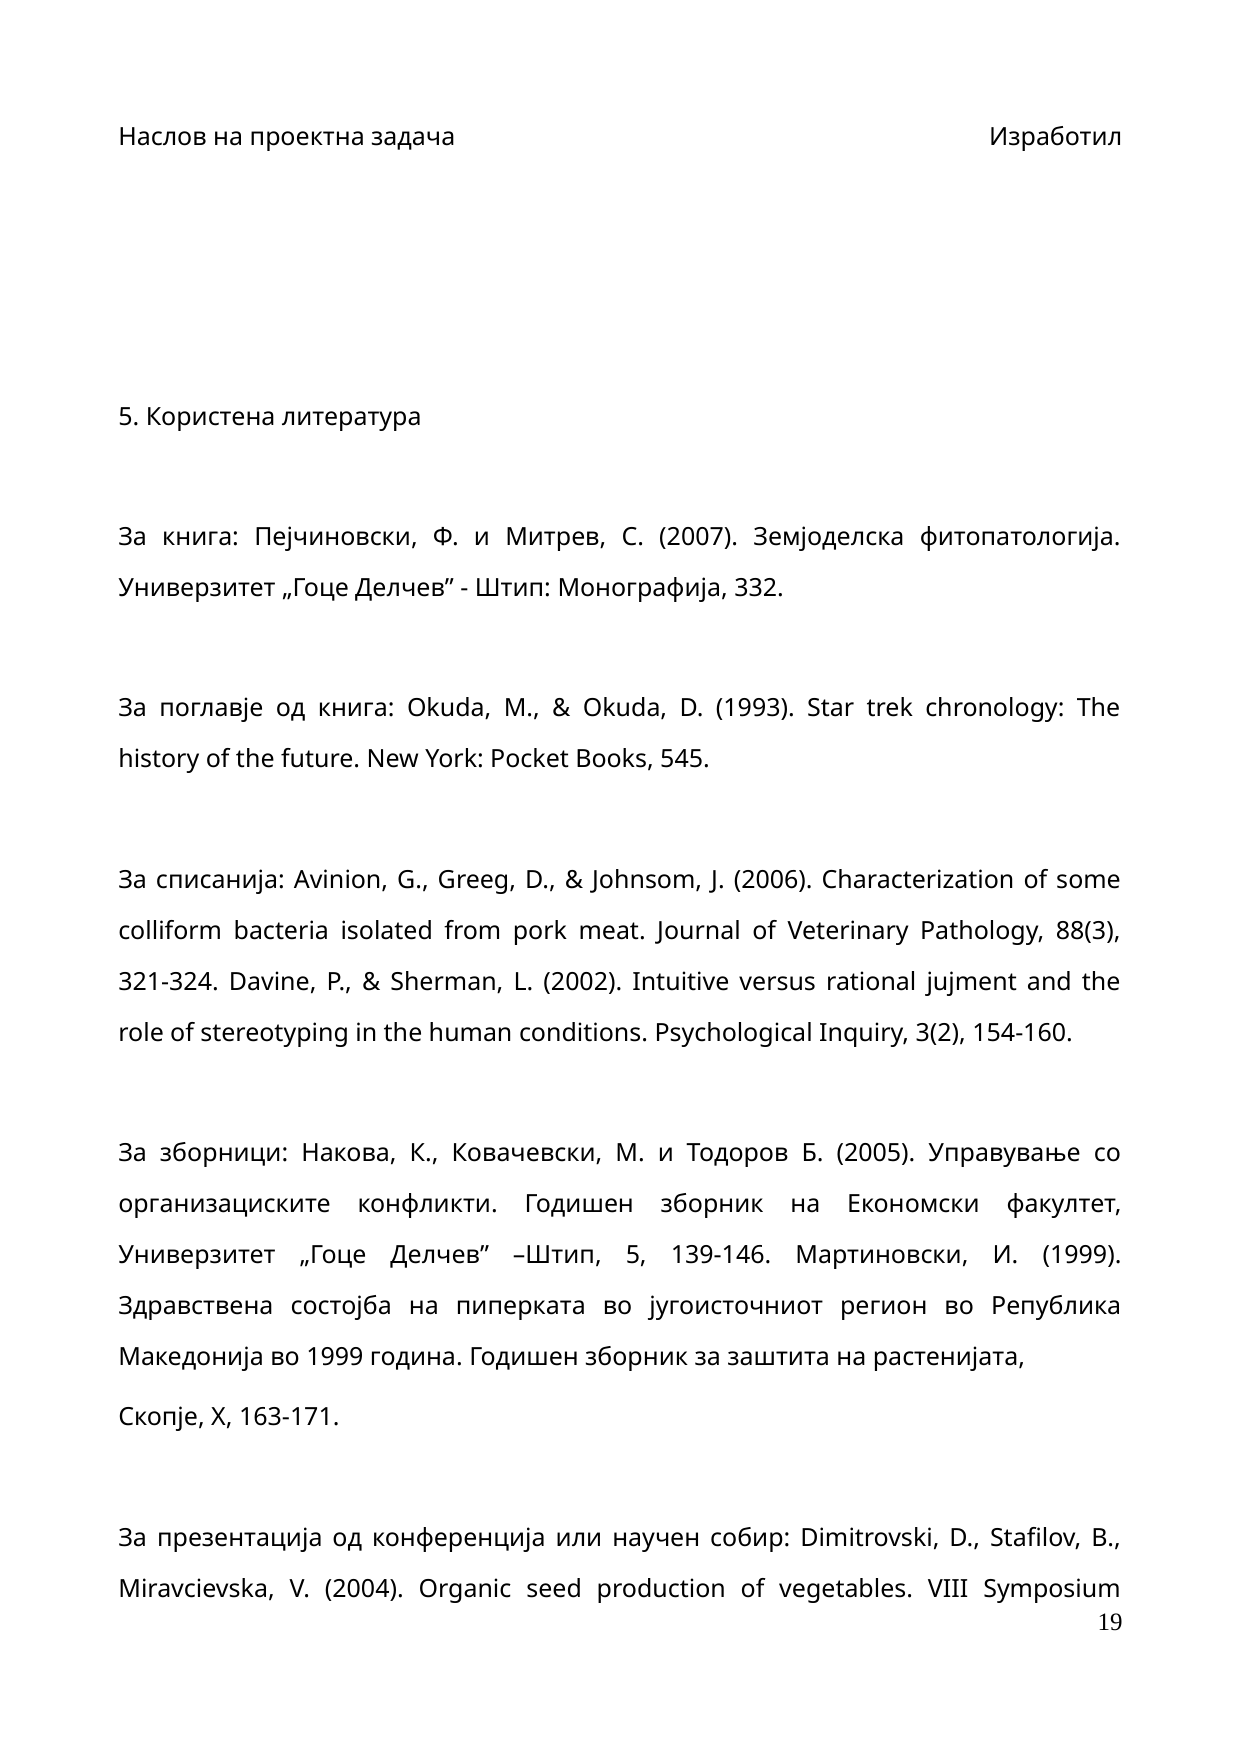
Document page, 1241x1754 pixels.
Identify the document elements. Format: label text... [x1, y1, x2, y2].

text За зборници: Накова, К., Ковачевски, М. и Тодоров Б. (2005). Управување со организациските конфликти. Годишен зборник на Економски факултет, Универзитет „Гоце Делчев” –Штип, 5, 139-146. Мартиновски, И. (1999). Здравствена состојба на пиперката во југоисточниот регион во Република Македонија во 1999 година. Годишен зборник за заштита на растенијата, [118, 1135, 1122, 1373]
text За списанија: Avinion, G., Greeg, D., & Johnsom, J. (2006). Characterization of some colliform bacteria isolated from pork meat. Journal of Veterinary Pathology, 88(3), 321-324. Davine, P., & Sherman, L. (2002). Intuitive versus rational jujment and the role of stereotyping in the human conditions. Psychological Inquiry, 3(2), 154-160. [118, 861, 1122, 1048]
text За поглавје од книга: Okuda, M., & Okuda, D. (1993). Star trek chronology: The history of the future. New York: Pocket Books, 545. [118, 690, 1122, 775]
text За презентациja од конференциja или научен собир: Dimitrovski, D., Stafilov, B., Miravcievska, V. (2004). Organic seed production of vegetables. VIII Symposium [118, 1519, 1122, 1604]
text Скопје, X, 163-171. [118, 1399, 1122, 1433]
text За книга: Пејчиновски, Ф. и Митрев, С. (2007). Земјоделска фитопатологија. Универзитет „Гоце Делчев” - Штип: Монографија, 332. [118, 519, 1122, 604]
text 5. Користена литература [118, 399, 1122, 433]
